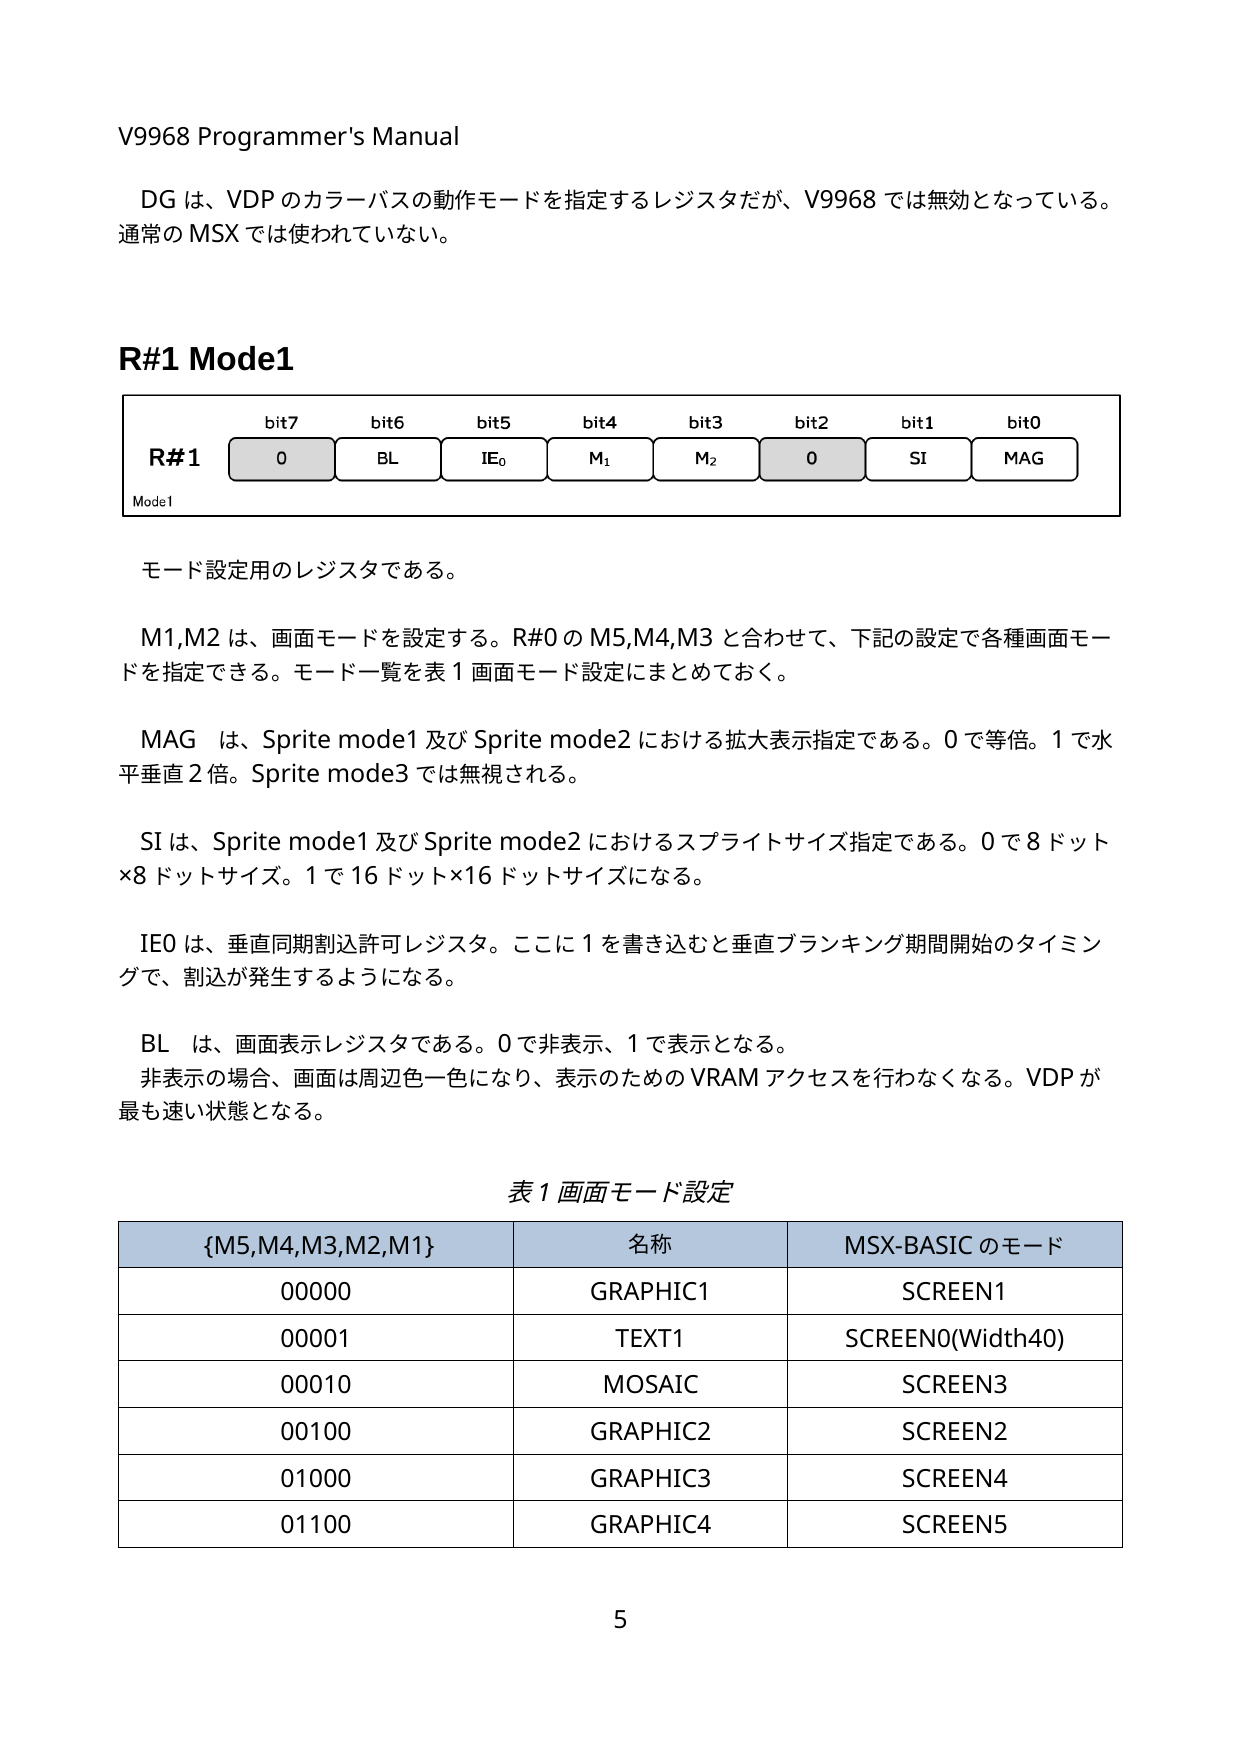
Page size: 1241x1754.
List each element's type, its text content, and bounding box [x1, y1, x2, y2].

table_header MSX-BASICのモード [788, 1222, 1122, 1267]
table_cell GRAPHIC4 [514, 1501, 787, 1547]
table_header 名称 [514, 1222, 787, 1267]
table_cell MOSAIC [514, 1361, 787, 1407]
picture [118, 389, 1123, 520]
table_cell SCREEN2 [788, 1408, 1122, 1453]
table_cell 01000 [119, 1455, 513, 1500]
text DG は、VDPのカラーバスの動作モードを指定するレジスタだが、V9968 では無効となっている。通常のMSXでは使われていない。 [118, 182, 1122, 250]
table_cell SCREEN3 [788, 1361, 1122, 1407]
subtitle R#1 Mode1 [118, 339, 1122, 377]
table_cell SCREEN4 [788, 1455, 1122, 1500]
table_cell GRAPHIC3 [514, 1455, 787, 1500]
table_cell SCREEN5 [788, 1501, 1122, 1547]
table_cell SCREEN1 [788, 1268, 1122, 1314]
table_cell 00001 [119, 1315, 513, 1360]
text SI は、Sprite mode1及びSprite mode2 におけるスプライトサイズ指定である。0で8ドット×8ドットサイズ。1で16ドット×16ドットサイズになる。 [118, 824, 1122, 892]
table_cell 00100 [119, 1408, 513, 1453]
table_cell 00000 [119, 1268, 513, 1314]
text BL は、画面表示レジスタである。0で非表示、1で表示となる。 [118, 1026, 1122, 1060]
table_cell 01100 [119, 1501, 513, 1547]
table_cell 00010 [119, 1361, 513, 1407]
text MAG は、Sprite mode1及び Sprite mode2 における拡大表示指定である。0で等倍。1で水平垂直2倍。Sprite mode3 では無視される。 [118, 721, 1122, 789]
text M1,M2 は、画面モードを設定する。R#0のM5,M4,M3 と合わせて、下記の設定で各種画面モードを指定できる。モード一覧を表 1 画面モード設定にまとめておく。 [118, 619, 1122, 687]
text 非表示の場合、画面は周辺色一色になり、表示のためのVRAMアクセスを行わなくなる。VDPが最も速い状態となる。 [118, 1060, 1122, 1125]
text 表 1 画面モード設定 [118, 1172, 1122, 1208]
table_cell TEXT1 [514, 1315, 787, 1360]
text IE0 は、垂直同期割込許可レジスタ。ここに1を書き込むと垂直ブランキング期間開始のタイミングで、割込が発生するようになる。 [118, 926, 1122, 992]
table_cell GRAPHIC1 [514, 1268, 787, 1314]
table_cell SCREEN0(Width40) [788, 1315, 1122, 1360]
table_cell GRAPHIC2 [514, 1408, 787, 1453]
table_header {M5,M4,M3,M2,M1} [119, 1222, 513, 1267]
text モード設定用のレジスタである。 [118, 553, 1122, 585]
